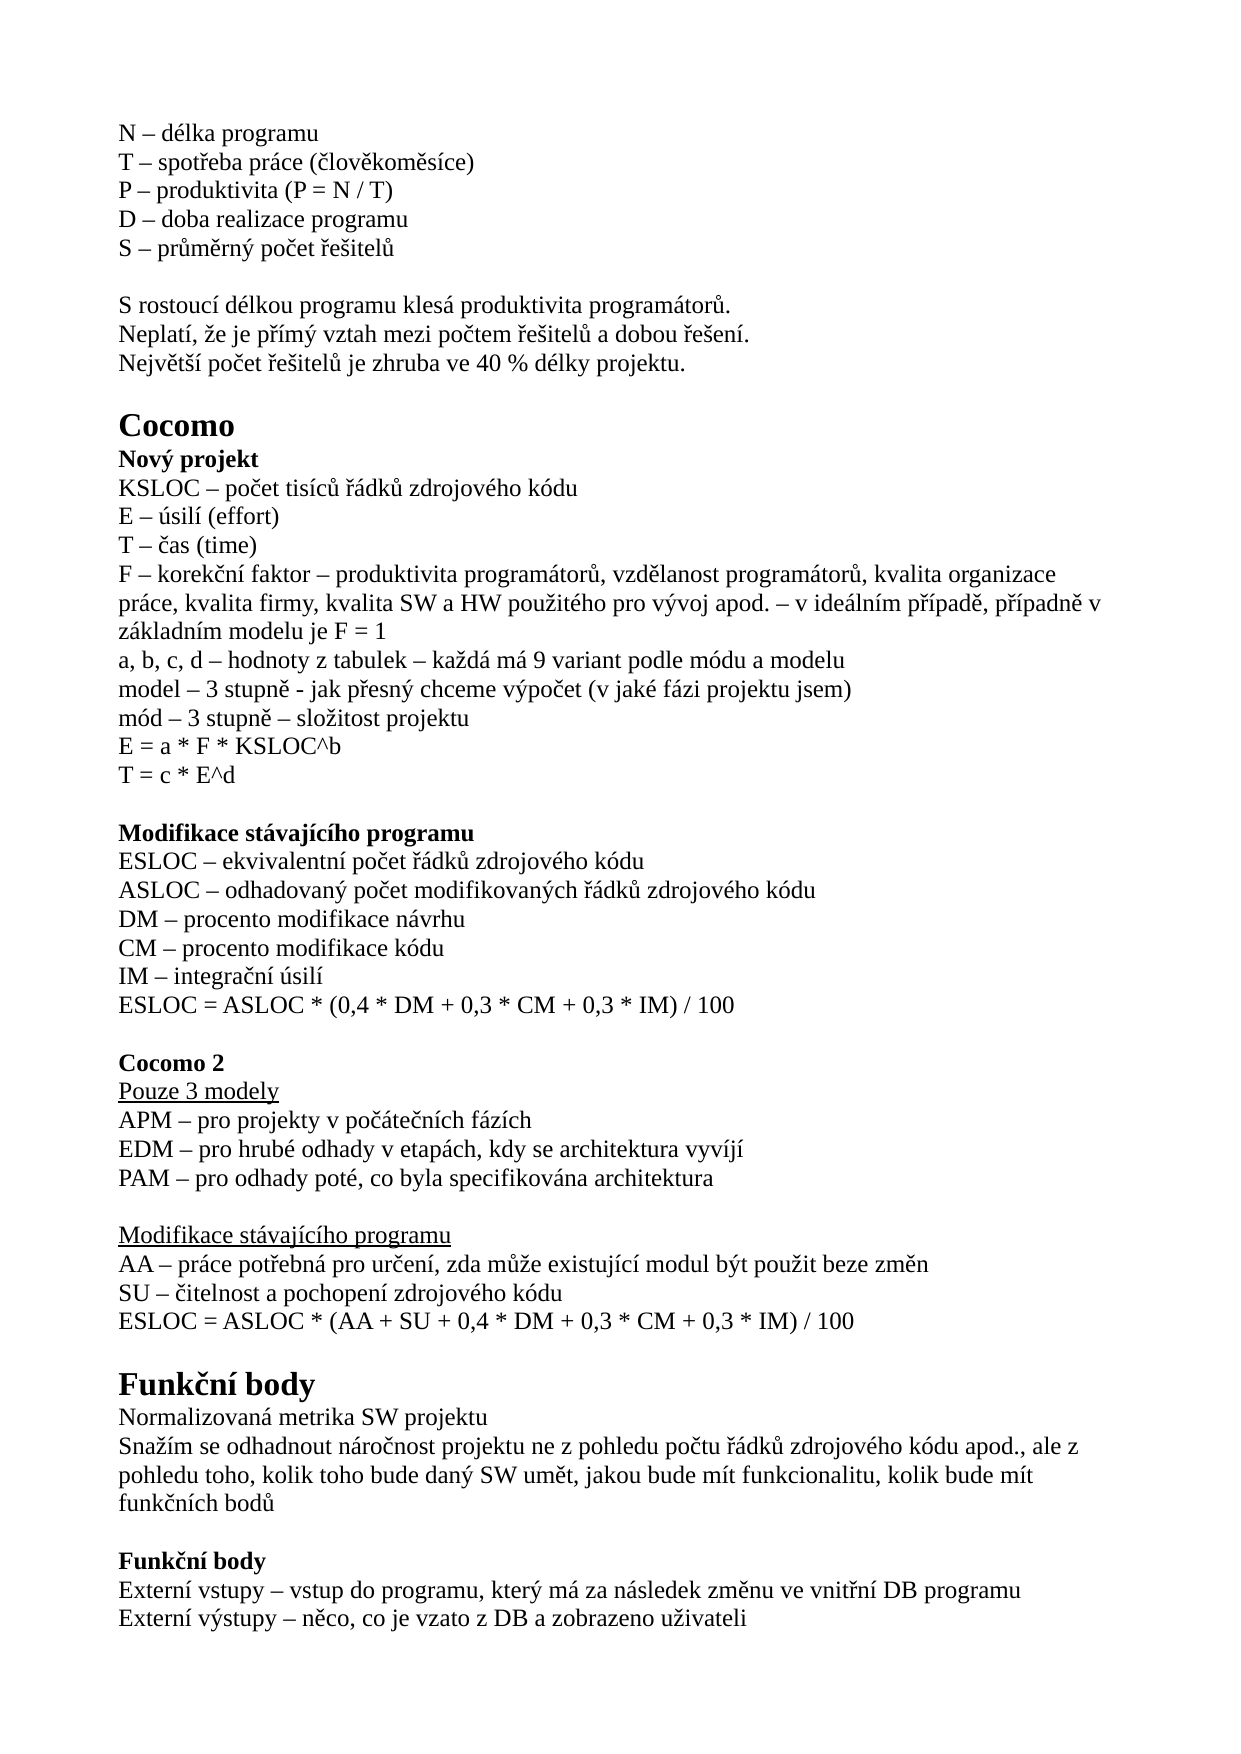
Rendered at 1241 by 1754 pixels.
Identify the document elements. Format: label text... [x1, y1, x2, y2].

text PAM – pro odhady poté, co byla specifikována architektura [118, 1163, 1122, 1191]
text Externí výstupy – něco, co je vzato z DB a zobrazeno uživateli [118, 1603, 1122, 1632]
text Modifikace stávajícího programu [118, 1220, 1122, 1249]
text D – doba realizace programu [118, 204, 1122, 233]
text P – produktivita (P = N / T) [118, 176, 1122, 204]
text model – 3 stupně - jak přesný chceme výpočet (v jaké fázi projektu jsem) [118, 674, 1122, 703]
text ESLOC – ekvivalentní počet řádků zdrojového kódu [118, 846, 1122, 875]
text S – průměrný počet řešitelů [118, 233, 1122, 262]
text Funkční body [118, 1546, 1122, 1575]
text APM – pro projekty v počátečních fázích [118, 1105, 1122, 1134]
text Neplatí, že je přímý vztah mezi počtem řešitelů a dobou řešení. [118, 319, 1122, 348]
text AA – práce potřebná pro určení, zda může existující modul být použit beze změn [118, 1249, 1122, 1278]
text ASLOC – odhadovaný počet modifikovaných řádků zdrojového kódu [118, 875, 1122, 904]
text Funkční body [118, 1364, 1122, 1402]
text ESLOC = ASLOC * (AA + SU + 0,4 * DM + 0,3 * CM + 0,3 * IM) / 100 [118, 1306, 1122, 1335]
text F – korekční faktor – produktivita programátorů, vzdělanost programátorů, kvalita organizace práce, kvalita firmy, kvalita SW a HW použitého pro vývoj apod. – v ideálním případě, případně v základním modelu je F = 1 [118, 559, 1122, 645]
text S rostoucí délkou programu klesá produktivita programátorů. [118, 291, 1122, 319]
text KSLOC – počet tisíců řádků zdrojového kódu [118, 473, 1122, 501]
text ESLOC = ASLOC * (0,4 * DM + 0,3 * CM + 0,3 * IM) / 100 [118, 990, 1122, 1019]
text DM – procento modifikace návrhu [118, 904, 1122, 933]
text T – spotřeba práce (člověkoměsíce) [118, 147, 1122, 176]
text EDM – pro hrubé odhady v etapách, kdy se architektura vyvíjí [118, 1134, 1122, 1163]
text Cocomo [118, 406, 1122, 444]
text Snažím se odhadnout náročnost projektu ne z pohledu počtu řádků zdrojového kódu apod., ale z pohledu toho, kolik toho bude daný SW umět, jakou bude mít funkcionalitu, kolik bude mít funkčních bodů [118, 1431, 1122, 1517]
text Nový projekt [118, 444, 1122, 473]
text Modifikace stávajícího programu [118, 818, 1122, 846]
text CM – procento modifikace kódu [118, 933, 1122, 961]
text Normalizovaná metrika SW projektu [118, 1402, 1122, 1431]
text Pouze 3 modely [118, 1076, 1122, 1105]
text IM – integrační úsilí [118, 961, 1122, 990]
text Externí vstupy – vstup do programu, který má za následek změnu ve vnitřní DB programu [118, 1575, 1122, 1603]
text N – délka programu [118, 118, 1122, 147]
text T – čas (time) [118, 530, 1122, 559]
text E = a * F * KSLOC^b [118, 731, 1122, 760]
text T = c * E^d [118, 760, 1122, 789]
text E – úsilí (effort) [118, 501, 1122, 530]
text Největší počet řešitelů je zhruba ve 40 % délky projektu. [118, 348, 1122, 377]
text SU – čitelnost a pochopení zdrojového kódu [118, 1278, 1122, 1306]
text mód – 3 stupně – složitost projektu [118, 703, 1122, 731]
text Cocomo 2 [118, 1048, 1122, 1076]
text a, b, c, d – hodnoty z tabulek – každá má 9 variant podle módu a modelu [118, 645, 1122, 674]
